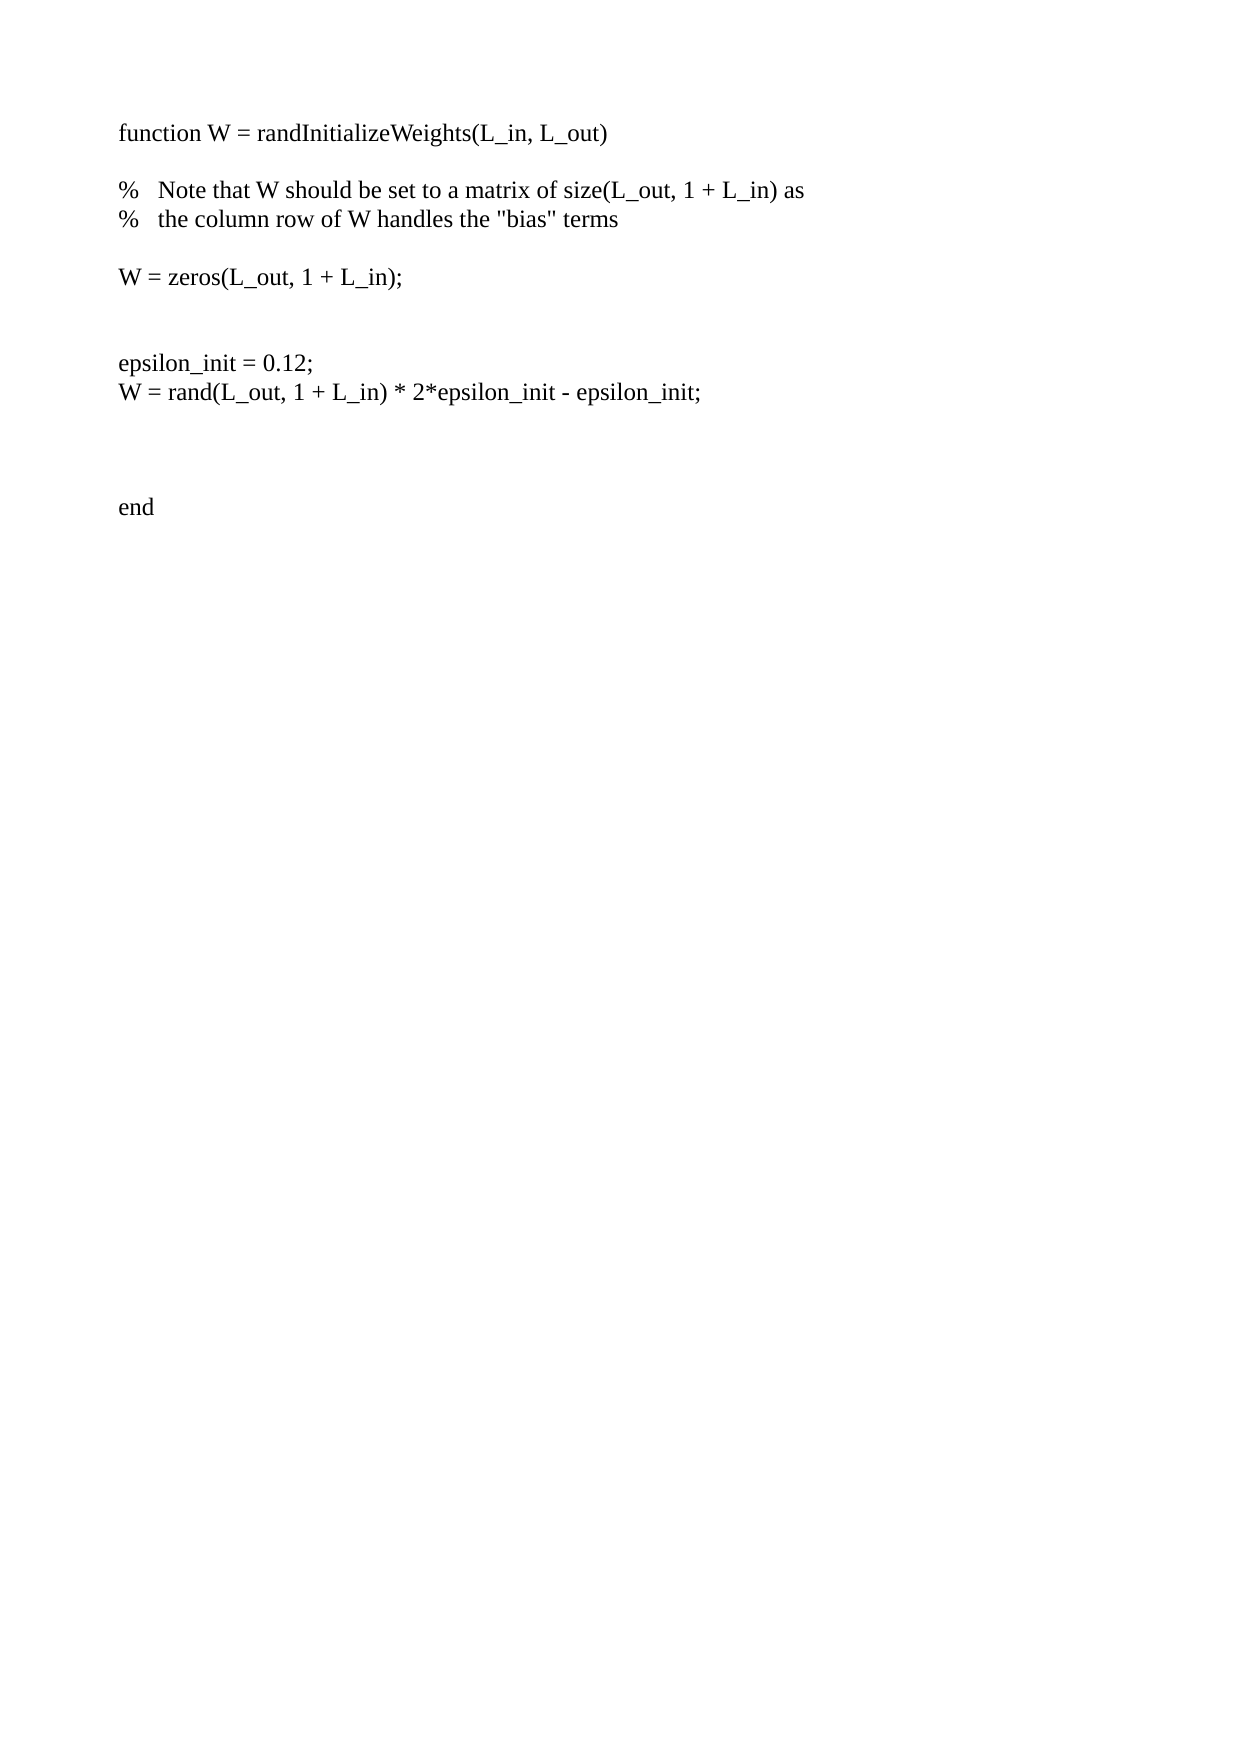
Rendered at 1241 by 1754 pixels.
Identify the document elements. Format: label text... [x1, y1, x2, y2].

text W = rand(L_out, 1 + L_in) * 2*epsilon_init - epsilon_init; [118, 377, 1122, 406]
text W = zeros(L_out, 1 + L_in); [118, 262, 1122, 291]
text function W = randInitializeWeights(L_in, L_out) [118, 118, 1122, 147]
text % Note that W should be set to a matrix of size(L_out, 1 + L_in) as [118, 176, 1122, 204]
text % the column row of W handles the "bias" terms [118, 204, 1122, 233]
text epsilon_init = 0.12; [118, 348, 1122, 377]
text end [118, 492, 1122, 521]
